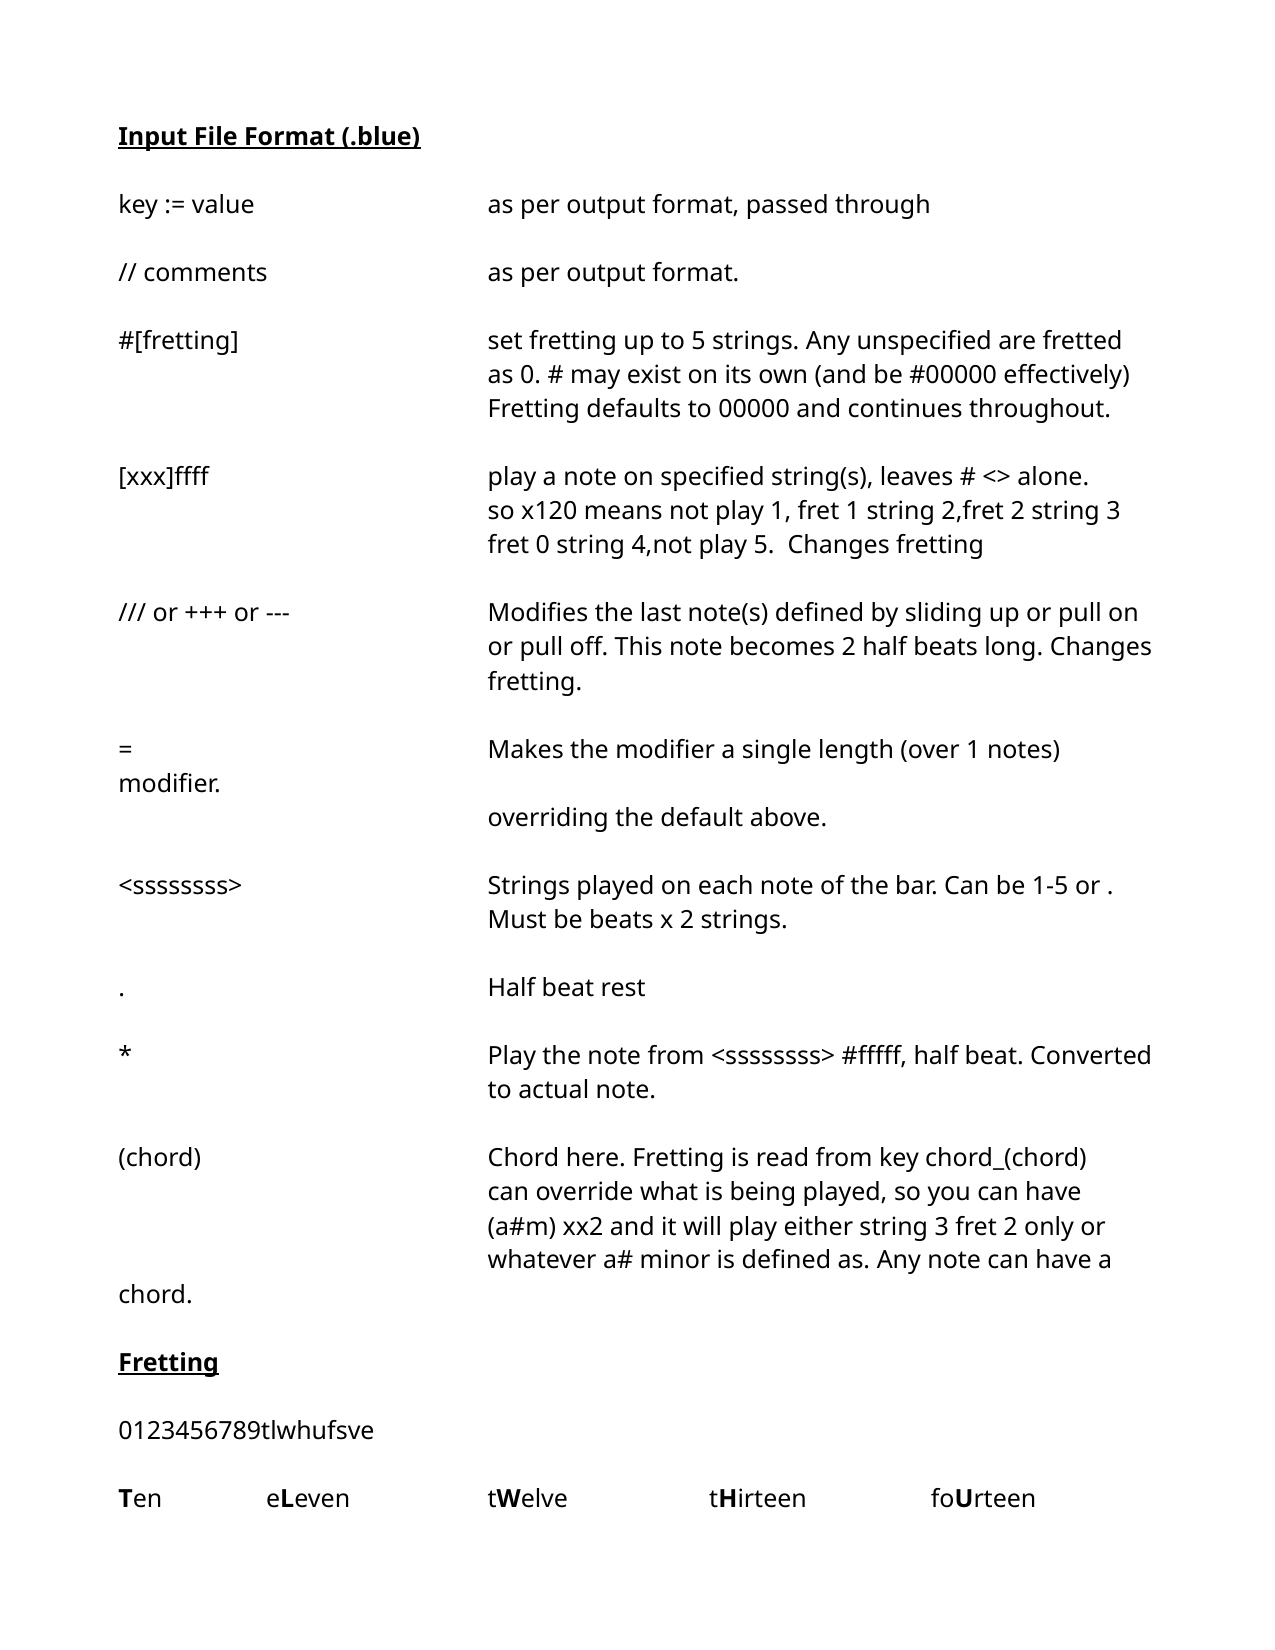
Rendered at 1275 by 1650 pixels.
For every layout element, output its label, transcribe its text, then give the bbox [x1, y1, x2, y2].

text <ssssssss> Strings played on each note of the bar. Can be 1-5 or . [118, 867, 1157, 902]
text /// or +++ or --- Modifies the last note(s) defined by sliding up or pull on [118, 595, 1157, 629]
text fretting. [118, 663, 1157, 697]
text (a#m) xx2 and it will play either string 3 fret 2 only or [118, 1208, 1157, 1242]
text * Play the note from <ssssssss> #fffff, half beat. Converted [118, 1038, 1157, 1072]
text Fretting defaults to 00000 and continues throughout. [118, 391, 1157, 425]
text Fretting [118, 1344, 1157, 1378]
text [xxx]ffff play a note on specified string(s), leaves # <> alone. [118, 459, 1157, 493]
text = Makes the modifier a single length (over 1 notes) modifier. [118, 731, 1157, 799]
text . Half beat rest [118, 970, 1157, 1004]
text so x120 means not play 1, fret 1 string 2,fret 2 string 3 [118, 493, 1157, 527]
text can override what is being played, so you can have [118, 1174, 1157, 1208]
text // comments as per output format. [118, 254, 1157, 288]
text or pull off. This note becomes 2 half beats long. Changes [118, 629, 1157, 663]
text whatever a# minor is defined as. Any note can have a chord. [118, 1242, 1157, 1310]
text overriding the default above. [118, 799, 1157, 833]
text 0123456789tlwhufsve [118, 1412, 1157, 1447]
text as 0. # may exist on its own (and be #00000 effectively) [118, 357, 1157, 391]
text to actual note. [118, 1072, 1157, 1106]
text (chord) Chord here. Fretting is read from key chord_(chord) [118, 1140, 1157, 1174]
text Ten eLeven tWelve tHirteen foUrteen [118, 1481, 1157, 1515]
text Input File Format (.blue) [118, 118, 1157, 152]
text key := value as per output format, passed through [118, 186, 1157, 220]
text fret 0 string 4,not play 5. Changes fretting [118, 527, 1157, 561]
text #[fretting] set fretting up to 5 strings. Any unspecified are fretted [118, 322, 1157, 357]
text Must be beats x 2 strings. [118, 902, 1157, 936]
